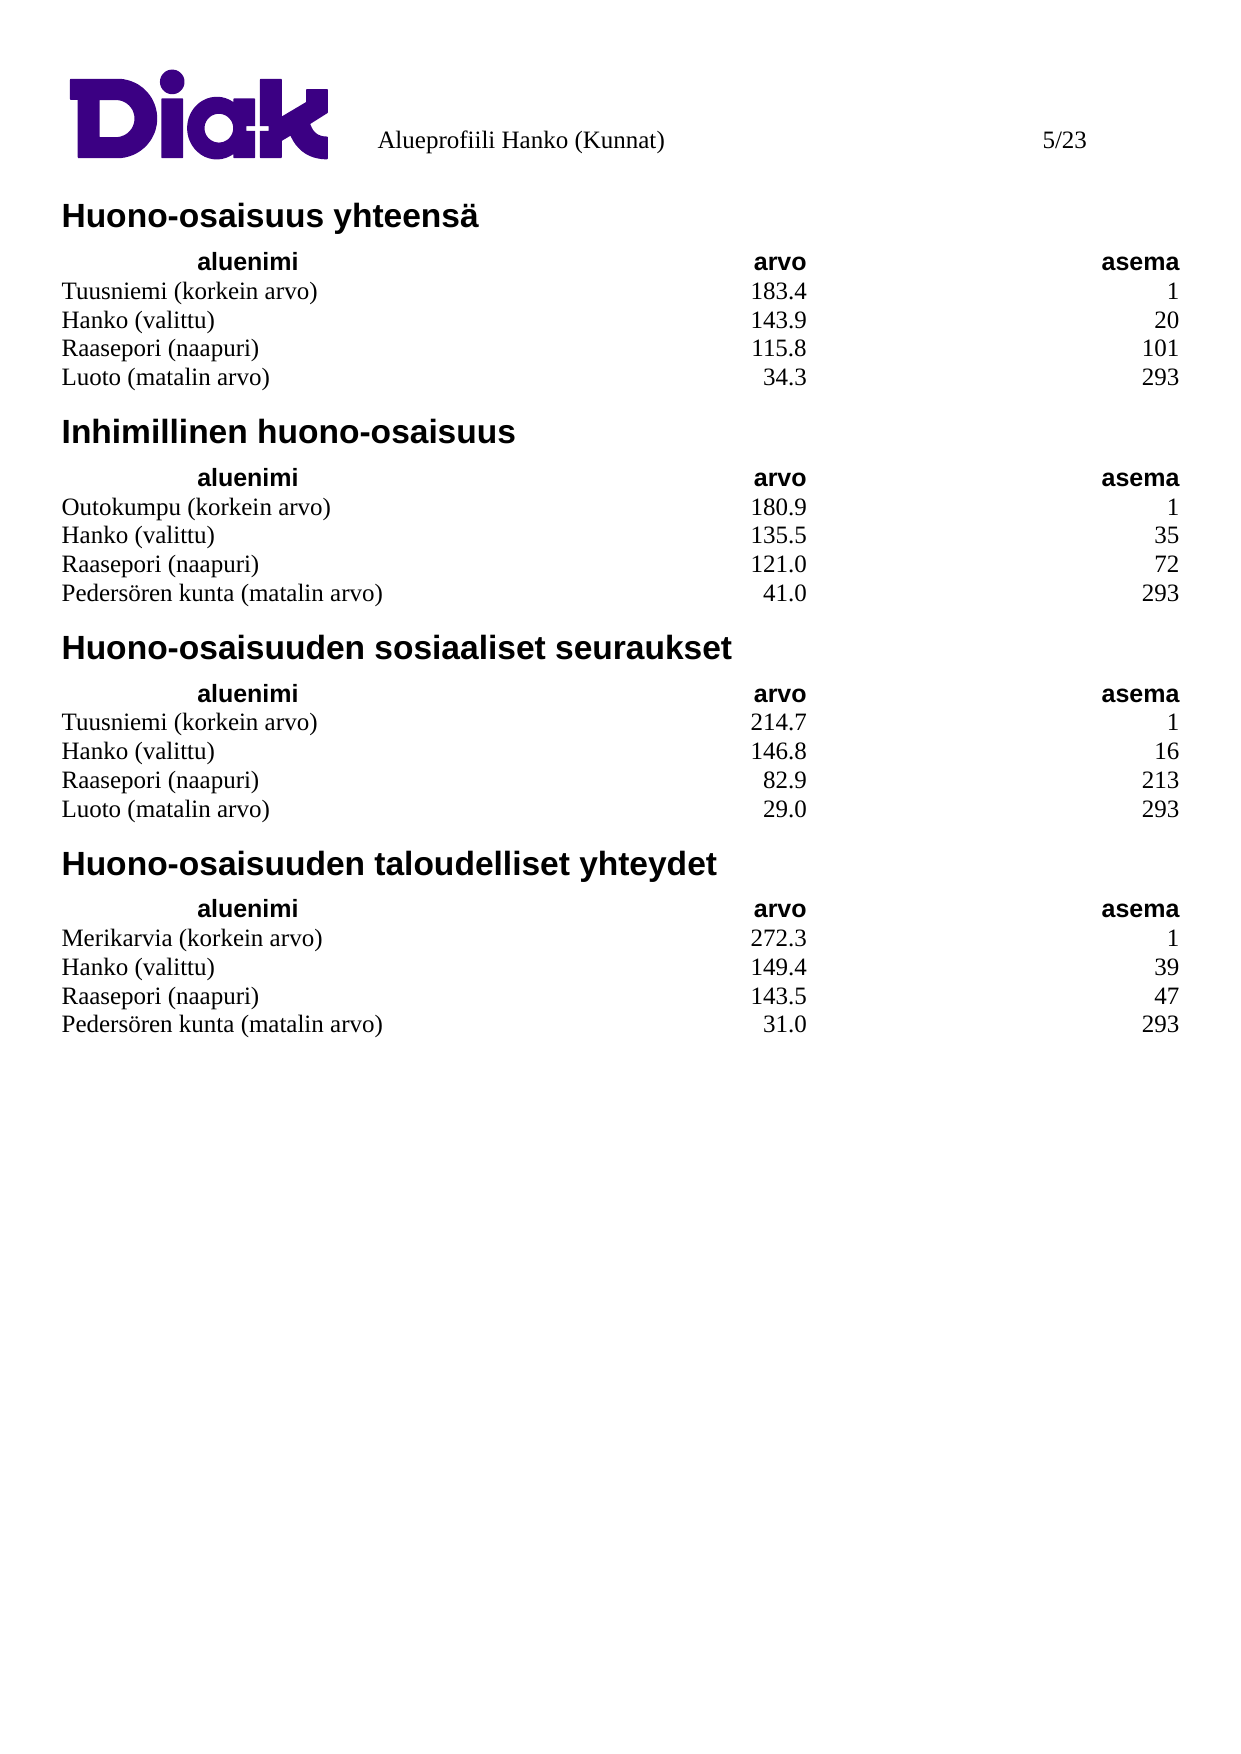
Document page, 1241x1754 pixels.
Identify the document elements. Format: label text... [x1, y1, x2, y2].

table_header aluenimi [61, 895, 434, 923]
table_cell 82.9 [434, 765, 806, 794]
table_header arvo [434, 895, 806, 923]
table_cell 183.4 [434, 276, 806, 305]
table_cell 1 [806, 708, 1179, 736]
subtitle Inhimillinen huono-osaisuus [61, 412, 1179, 451]
table_cell 20 [806, 305, 1179, 333]
table_cell 293 [806, 794, 1179, 822]
table_cell 35 [806, 521, 1179, 549]
table_cell 146.8 [434, 736, 806, 765]
table_cell Luoto (matalin arvo) [61, 362, 434, 391]
table_cell 16 [806, 736, 1179, 765]
table_cell 293 [806, 578, 1179, 607]
table_cell Luoto (matalin arvo) [61, 794, 434, 822]
subtitle Huono-osaisuuden taloudelliset yhteydet [61, 843, 1179, 882]
table_header asema [806, 679, 1179, 707]
table_header asema [806, 247, 1179, 276]
table_cell 47 [806, 981, 1179, 1009]
table_cell Merikarvia (korkein arvo) [61, 923, 434, 952]
subtitle Huono-osaisuus yhteensä [61, 196, 1179, 235]
table_cell 121.0 [434, 549, 806, 578]
table_cell 135.5 [434, 521, 806, 549]
table_cell 31.0 [434, 1010, 806, 1038]
table_cell Raasepori (naapuri) [61, 334, 434, 362]
table_cell 180.9 [434, 492, 806, 521]
table_header aluenimi [61, 463, 434, 492]
table_header asema [806, 463, 1179, 492]
table_cell Tuusniemi (korkein arvo) [61, 276, 434, 305]
table_cell Hanko (valittu) [61, 305, 434, 333]
table_cell 39 [806, 952, 1179, 981]
table_cell Hanko (valittu) [61, 521, 434, 549]
table_cell Outokumpu (korkein arvo) [61, 492, 434, 521]
table_cell 41.0 [434, 578, 806, 607]
table_header asema [806, 895, 1179, 923]
table_cell Raasepori (naapuri) [61, 549, 434, 578]
table_cell 214.7 [434, 708, 806, 736]
table_cell Tuusniemi (korkein arvo) [61, 708, 434, 736]
table_cell 293 [806, 362, 1179, 391]
table_header aluenimi [61, 247, 434, 276]
table_cell 1 [806, 923, 1179, 952]
table_cell 272.3 [434, 923, 806, 952]
table_header arvo [434, 247, 806, 276]
table_cell 115.8 [434, 334, 806, 362]
table_cell Pedersören kunta (matalin arvo) [61, 578, 434, 607]
table_cell Raasepori (naapuri) [61, 981, 434, 1009]
table_cell Hanko (valittu) [61, 952, 434, 981]
table_header aluenimi [61, 679, 434, 707]
table_cell 29.0 [434, 794, 806, 822]
table_cell 143.5 [434, 981, 806, 1009]
table_cell 1 [806, 276, 1179, 305]
table_cell 1 [806, 492, 1179, 521]
table_header arvo [434, 463, 806, 492]
table_cell Raasepori (naapuri) [61, 765, 434, 794]
table_cell Hanko (valittu) [61, 736, 434, 765]
table_cell Pedersören kunta (matalin arvo) [61, 1010, 434, 1038]
table_cell 213 [806, 765, 1179, 794]
table_cell 143.9 [434, 305, 806, 333]
subtitle Huono-osaisuuden sosiaaliset seuraukset [61, 628, 1179, 666]
table_header arvo [434, 679, 806, 707]
table_cell 293 [806, 1010, 1179, 1038]
table_cell 34.3 [434, 362, 806, 391]
table_cell 72 [806, 549, 1179, 578]
table_cell 101 [806, 334, 1179, 362]
table_cell 149.4 [434, 952, 806, 981]
